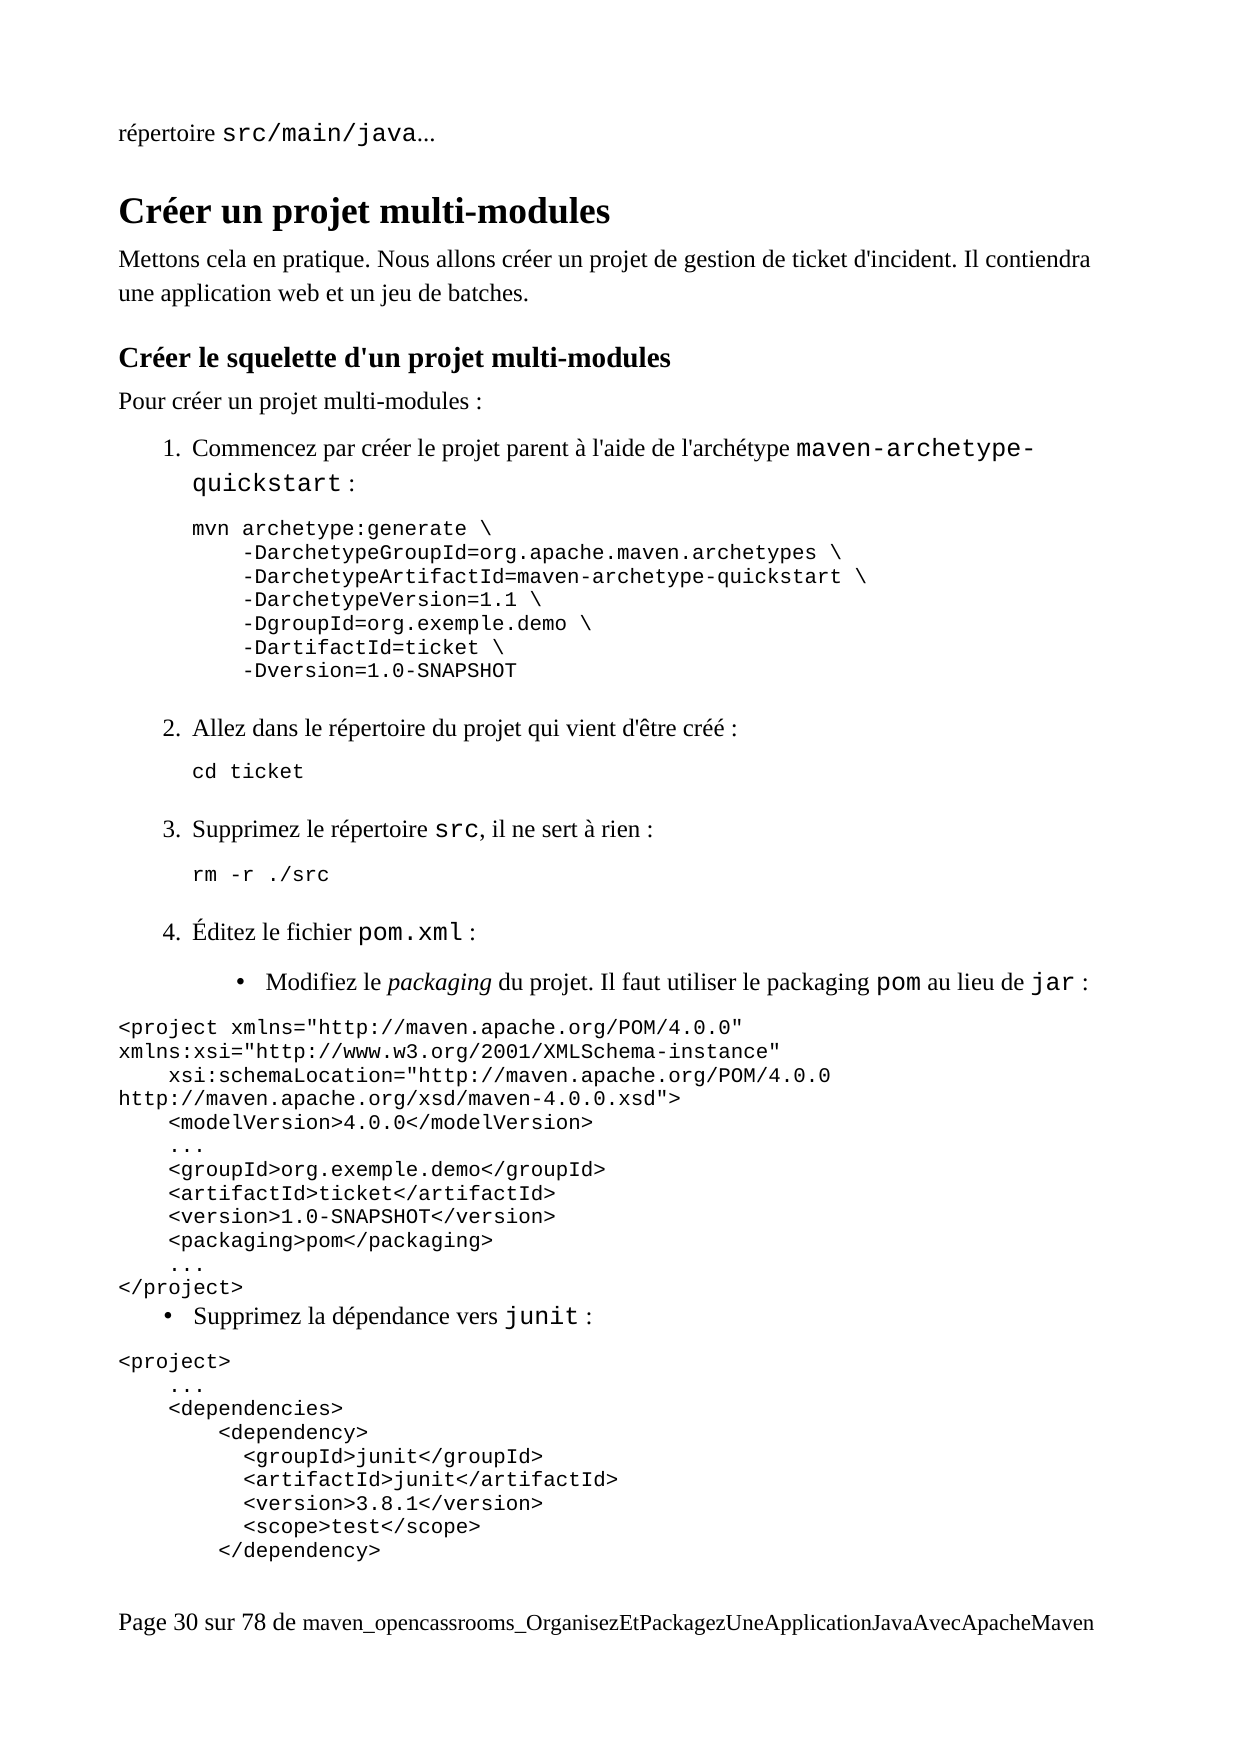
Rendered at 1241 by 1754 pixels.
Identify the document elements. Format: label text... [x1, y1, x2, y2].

text xsi:schemaLocation="http://maven.apache.org/POM/4.0.0 http://maven.apache.org/xsd/maven-4.0.0.xsd"> [118, 1064, 1122, 1112]
list -DgroupId=org.exemple.demo \ [162, 613, 1122, 637]
text <dependencies> [118, 1398, 1122, 1422]
text ... [118, 1136, 1122, 1159]
subtitle Créer un projet multi-modules [118, 189, 1122, 232]
list Supprimez le répertoire src, il ne sert à rien : [162, 814, 1122, 845]
text <project xmlns="http://maven.apache.org/POM/4.0.0" xmlns:xsi="http://www.w3.org/2001/XMLSchema-instance" [118, 1017, 1122, 1064]
list Commencez par créer le projet parent à l'aide de l'archétype maven-archetype-quickstart : [162, 433, 1122, 499]
text <groupId>junit</groupId> [118, 1446, 1122, 1469]
text Mettons cela en pratique. Nous allons créer un projet de gestion de ticket d'incident. Il contiendra une application web et un jeu de batches. [118, 244, 1122, 306]
text <artifactId>ticket</artifactId> [118, 1183, 1122, 1206]
subtitle Créer le squelette d'un projet multi-modules [118, 340, 1122, 373]
list Supprimez la dépendance vers junit : [164, 1301, 1122, 1332]
text <modelVersion>4.0.0</modelVersion> [118, 1112, 1122, 1136]
text <groupId>org.exemple.demo</groupId> [118, 1159, 1122, 1183]
text </dependency> [118, 1540, 1122, 1564]
text <project> [118, 1351, 1122, 1375]
list -DarchetypeVersion=1.1 \ [162, 589, 1122, 613]
list -DarchetypeGroupId=org.apache.maven.archetypes \ [162, 542, 1122, 566]
list Allez dans le répertoire du projet qui vient d'être créé : [162, 713, 1122, 742]
list Modifiez le packaging du projet. Il faut utiliser le packaging pom au lieu de jar : [236, 967, 1122, 998]
list -Dversion=1.0-SNAPSHOT [162, 660, 1122, 684]
list cd ticket [162, 761, 1122, 785]
text <packaging>pom</packaging> [118, 1230, 1122, 1254]
list -DartifactId=ticket \ [162, 637, 1122, 660]
text ... [118, 1375, 1122, 1398]
list rm -r ./src [162, 864, 1122, 888]
list -DarchetypeArtifactId=maven-archetype-quickstart \ [162, 566, 1122, 589]
list Éditez le fichier pom.xml : [162, 917, 1122, 948]
text <version>1.0-SNAPSHOT</version> [118, 1206, 1122, 1230]
text Pour créer un projet multi-modules : [118, 386, 1122, 414]
text <version>3.8.1</version> [118, 1493, 1122, 1517]
text ... [118, 1254, 1122, 1277]
text <artifactId>junit</artifactId> [118, 1469, 1122, 1493]
text <scope>test</scope> [118, 1517, 1122, 1540]
text <dependency> [118, 1422, 1122, 1446]
text </project> [118, 1277, 1122, 1301]
list mvn archetype:generate \ [162, 518, 1122, 542]
text répertoire src/main/java... [118, 118, 1122, 149]
